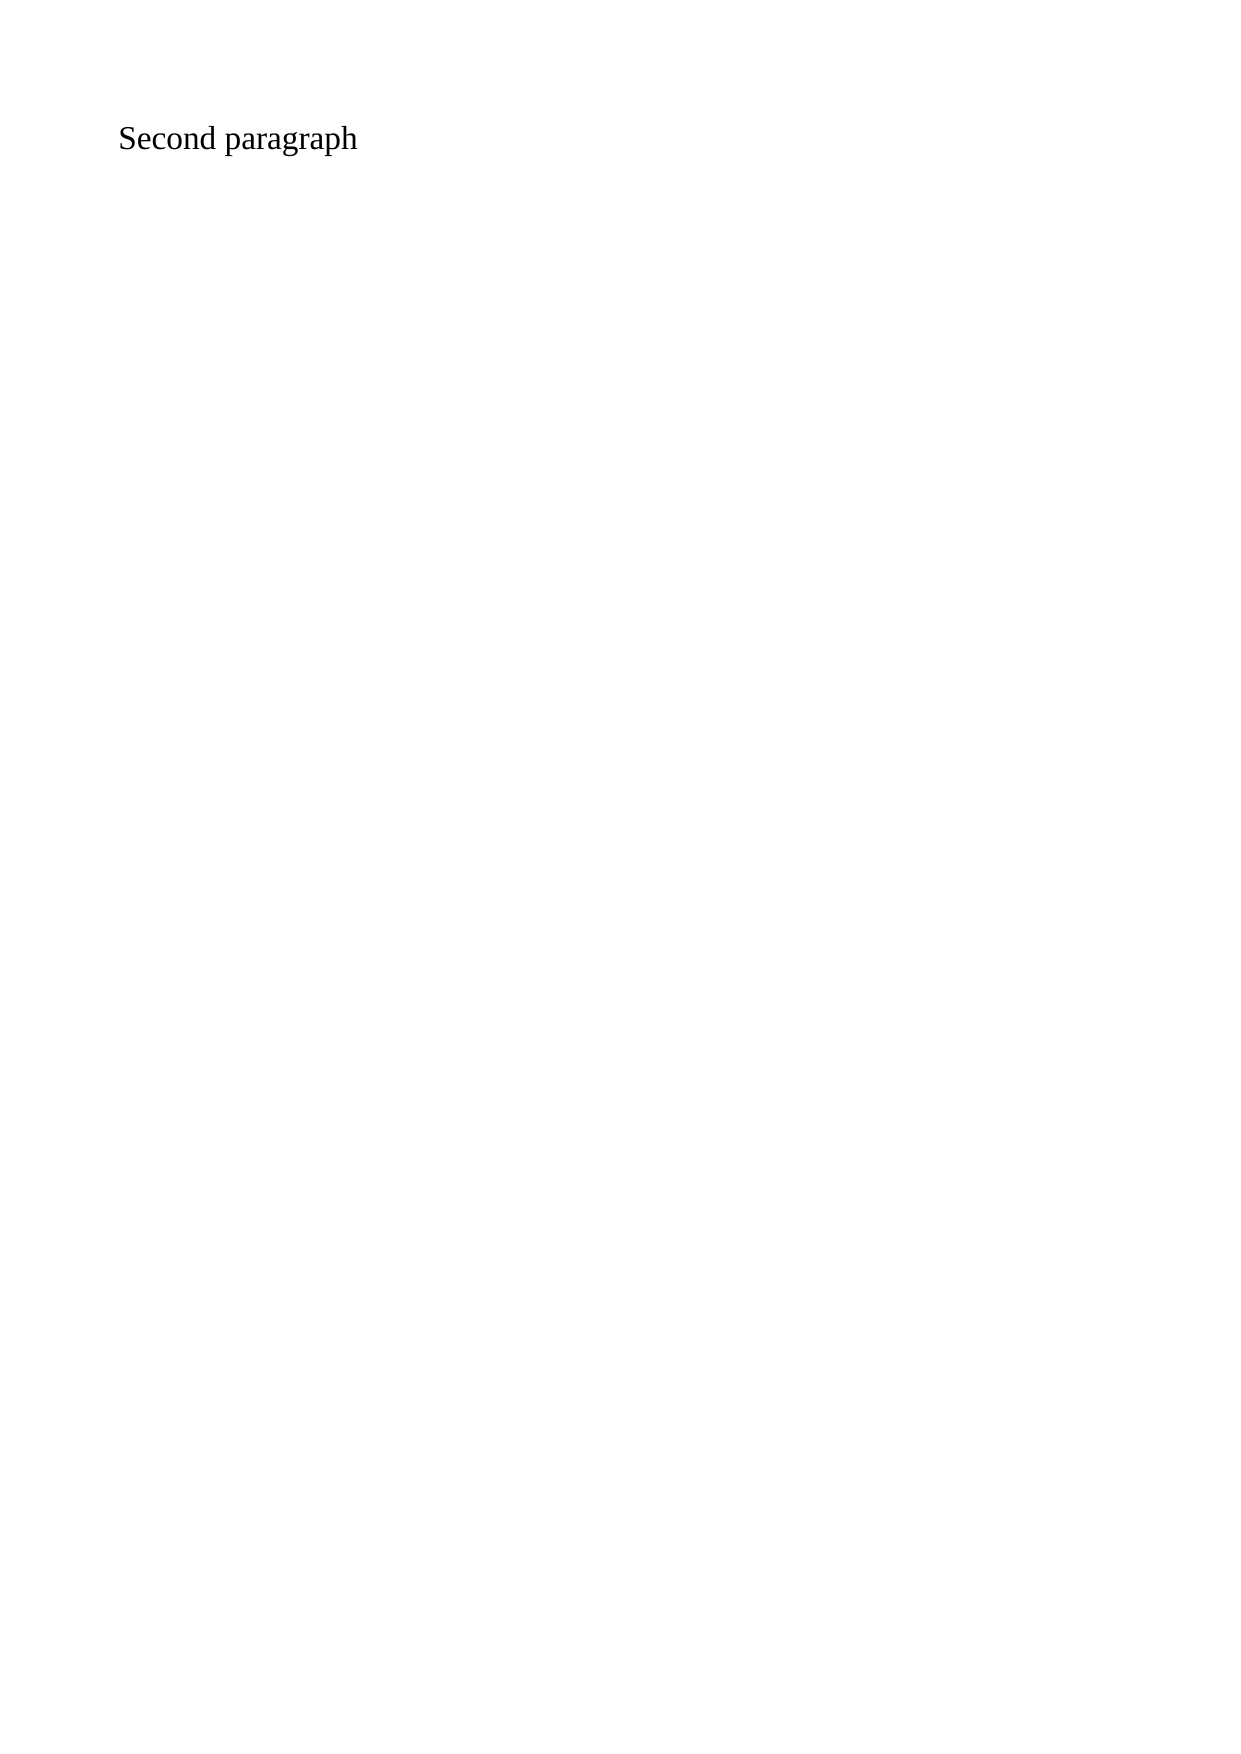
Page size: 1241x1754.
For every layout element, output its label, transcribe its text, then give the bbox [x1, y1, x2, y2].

text Second paragraph [118, 118, 1122, 156]
